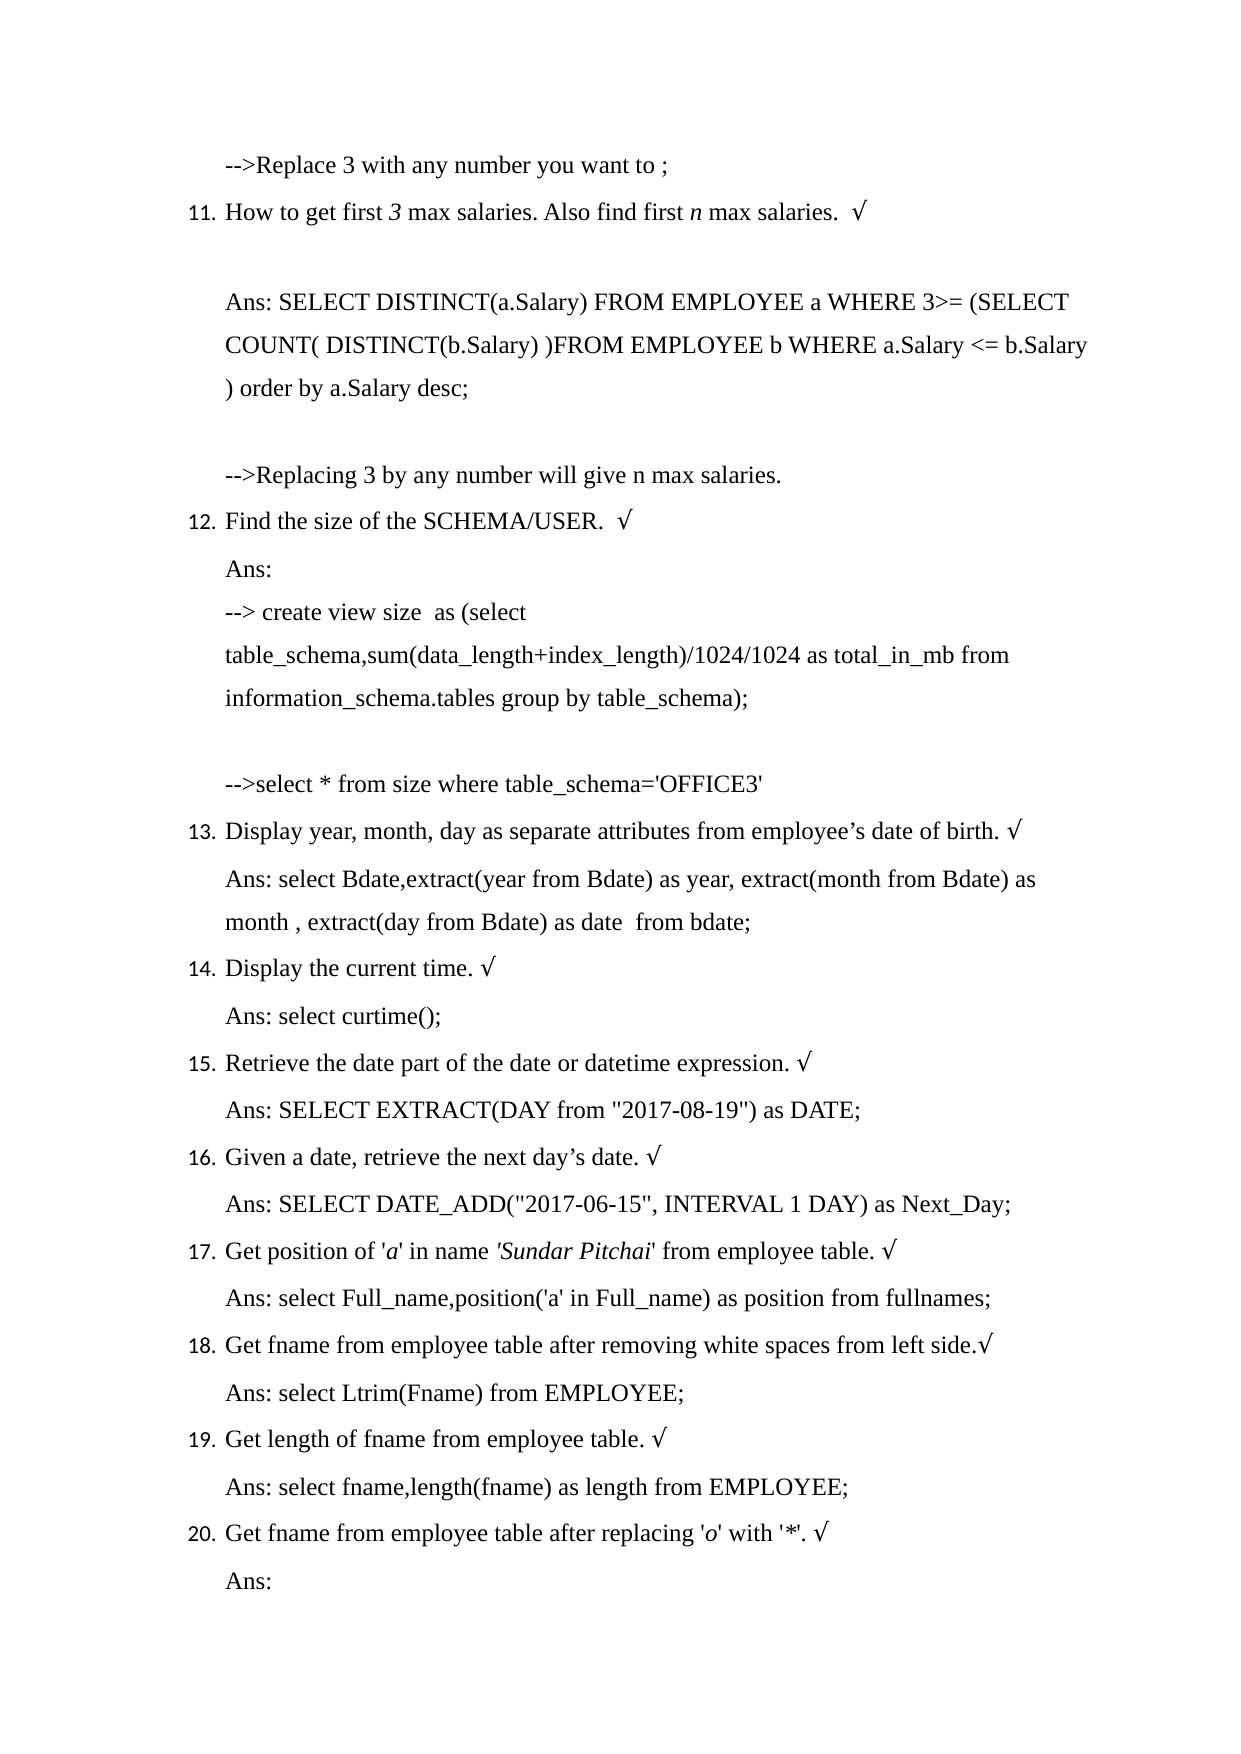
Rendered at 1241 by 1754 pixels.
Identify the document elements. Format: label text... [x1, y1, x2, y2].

list Ans: SELECT DISTINCT(a.Salary) FROM EMPLOYEE a WHERE 3>= (SELECT COUNT( DISTINCT(b.Salary) )FROM EMPLOYEE b WHERE a.Salary <= b.Salary ) order by a.Salary desc; [225, 287, 1090, 402]
list Get position of 'a' in name 'Sundar Pitchai' from employee table. √ [187, 1232, 1090, 1267]
list Ans: select Full_name,position('a' in Full_name) as position from fullnames; [225, 1283, 1090, 1312]
list Get fname from employee table after removing white spaces from left side.√ [187, 1327, 1090, 1361]
list Ans: select Bdate,extract(year from Bdate) as year, extract(month from Bdate) as month , extract(day from Bdate) as date from bdate; [225, 864, 1090, 936]
list Ans: [225, 554, 1090, 583]
list Ans: select fname,length(fname) as length from EMPLOYEE; [225, 1472, 1090, 1501]
list -->select * from size where table_schema='OFFICE3' [225, 769, 1090, 798]
list How to get first 3 max salaries. Also find first n max salaries. √ [187, 193, 1090, 227]
list Ans: select Ltrim(Fname) from EMPLOYEE; [225, 1378, 1090, 1406]
list Get fname from employee table after replacing 'o' with '*'. √ [187, 1515, 1090, 1549]
list Display year, month, day as separate attributes from employee’s date of birth. √ [187, 813, 1090, 847]
list --> create view size as (select table_schema,sum(data_length+index_length)/1024/1024 as total_in_mb from information_schema.tables group by table_schema); [225, 597, 1090, 712]
list Display the current time. √ [187, 950, 1090, 984]
list -->Replacing 3 by any number will give n max salaries. [225, 460, 1090, 488]
list Ans: [225, 1566, 1090, 1595]
list Given a date, retrieve the next day’s date. √ [187, 1138, 1090, 1172]
list Find the size of the SCHEMA/USER. √ [187, 503, 1090, 537]
list Ans: SELECT EXTRACT(DAY from "2017-08-19") as DATE; [225, 1095, 1090, 1124]
list Retrieve the date part of the date or datetime expression. √ [187, 1044, 1090, 1078]
list Get length of fname from employee table. √ [187, 1421, 1090, 1455]
list -->Replace 3 with any number you want to ; [225, 150, 1090, 179]
list Ans: SELECT DATE_ADD("2017-06-15", INTERVAL 1 DAY) as Next_Day; [225, 1189, 1090, 1218]
list Ans: select curtime(); [225, 1001, 1090, 1030]
